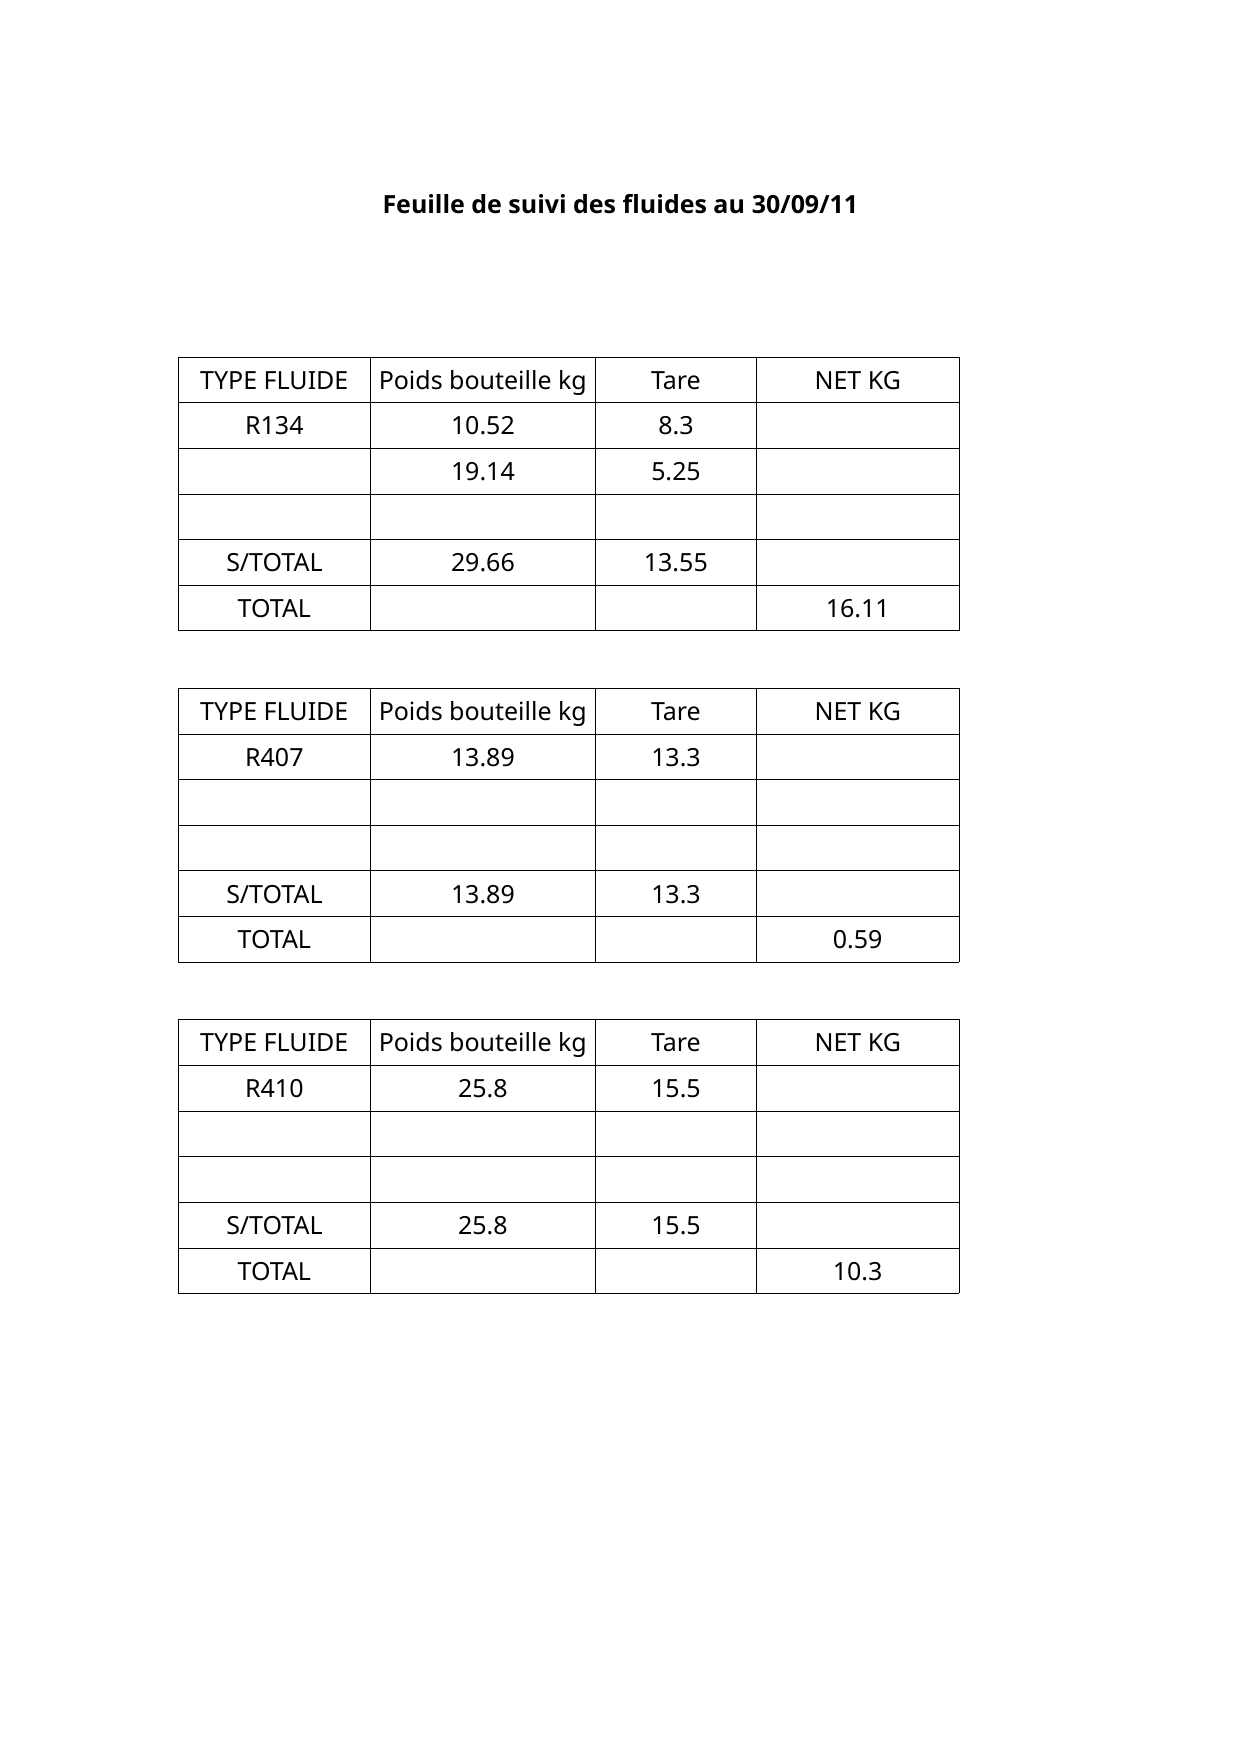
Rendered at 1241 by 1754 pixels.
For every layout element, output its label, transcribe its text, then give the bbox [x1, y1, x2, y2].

table_header Tare [596, 1020, 756, 1065]
table_cell [757, 826, 959, 870]
table_cell [371, 826, 595, 870]
table_header Poids bouteille kg [371, 689, 595, 733]
table_cell 13,3 [596, 871, 756, 916]
table_cell 13,3 [596, 735, 756, 779]
table_cell 5,25 [596, 449, 756, 493]
table_header TYPE FLUIDE [179, 689, 370, 733]
table_cell [371, 780, 595, 825]
table_cell [596, 917, 756, 962]
table_cell 15,5 [596, 1066, 756, 1111]
table_cell 15,5 [596, 1203, 756, 1247]
table_cell TOTAL [179, 586, 370, 630]
table_cell [596, 1249, 756, 1293]
table_cell 16,11 [757, 586, 959, 630]
table_cell [757, 780, 959, 825]
table_header NET KG [757, 1020, 959, 1065]
table_cell TOTAL [179, 1249, 370, 1293]
table_cell 13,55 [596, 540, 756, 585]
table_cell 25,8 [371, 1066, 595, 1111]
table_header NET KG [757, 358, 959, 402]
table_cell [179, 1157, 370, 1202]
table_cell [596, 826, 756, 870]
table_cell [179, 495, 370, 539]
table_cell [757, 735, 959, 779]
table_cell [371, 495, 595, 539]
table_header TYPE FLUIDE [179, 1020, 370, 1065]
table_cell [179, 780, 370, 825]
table_cell [179, 449, 370, 493]
table_cell [757, 540, 959, 585]
table_cell 10,3 [757, 1249, 959, 1293]
table_cell [179, 826, 370, 870]
table_cell [757, 1066, 959, 1111]
table_cell S/TOTAL [179, 540, 370, 585]
table_cell 19,14 [371, 449, 595, 493]
table_cell [179, 1112, 370, 1156]
table_header Poids bouteille kg [371, 358, 595, 402]
table_cell [371, 1112, 595, 1156]
table_cell [371, 1249, 595, 1293]
table_cell R134 [179, 403, 370, 448]
table_cell 25,8 [371, 1203, 595, 1247]
table_cell [757, 403, 959, 448]
table_header TYPE FLUIDE [179, 358, 370, 402]
table_cell [596, 1112, 756, 1156]
table_header Tare [596, 358, 756, 402]
table_cell 13,89 [371, 871, 595, 916]
table_header Tare [596, 689, 756, 733]
table_cell S/TOTAL [179, 871, 370, 916]
table_cell [596, 1157, 756, 1202]
table_cell [757, 495, 959, 539]
table_cell 13,89 [371, 735, 595, 779]
table_cell R410 [179, 1066, 370, 1111]
table_cell [757, 449, 959, 493]
table_cell TOTAL [179, 917, 370, 962]
table_cell [596, 586, 756, 630]
table_cell [757, 1112, 959, 1156]
table_cell [757, 1157, 959, 1202]
table_cell [596, 495, 756, 539]
table_cell 10,52 [371, 403, 595, 448]
table_header Poids bouteille kg [371, 1020, 595, 1065]
table_cell 0,59 [757, 917, 959, 962]
table_cell S/TOTAL [179, 1203, 370, 1247]
table_cell [371, 586, 595, 630]
table_cell [757, 871, 959, 916]
table_cell [371, 917, 595, 962]
table_cell R407 [179, 735, 370, 779]
table_cell [596, 780, 756, 825]
table_header NET KG [757, 689, 959, 733]
table_cell [757, 1203, 959, 1247]
table_cell [371, 1157, 595, 1202]
table_cell 8,3 [596, 403, 756, 448]
table_cell 29,66 [371, 540, 595, 585]
text Feuille de suivi des fluides au 30/09/11 [118, 186, 1122, 220]
